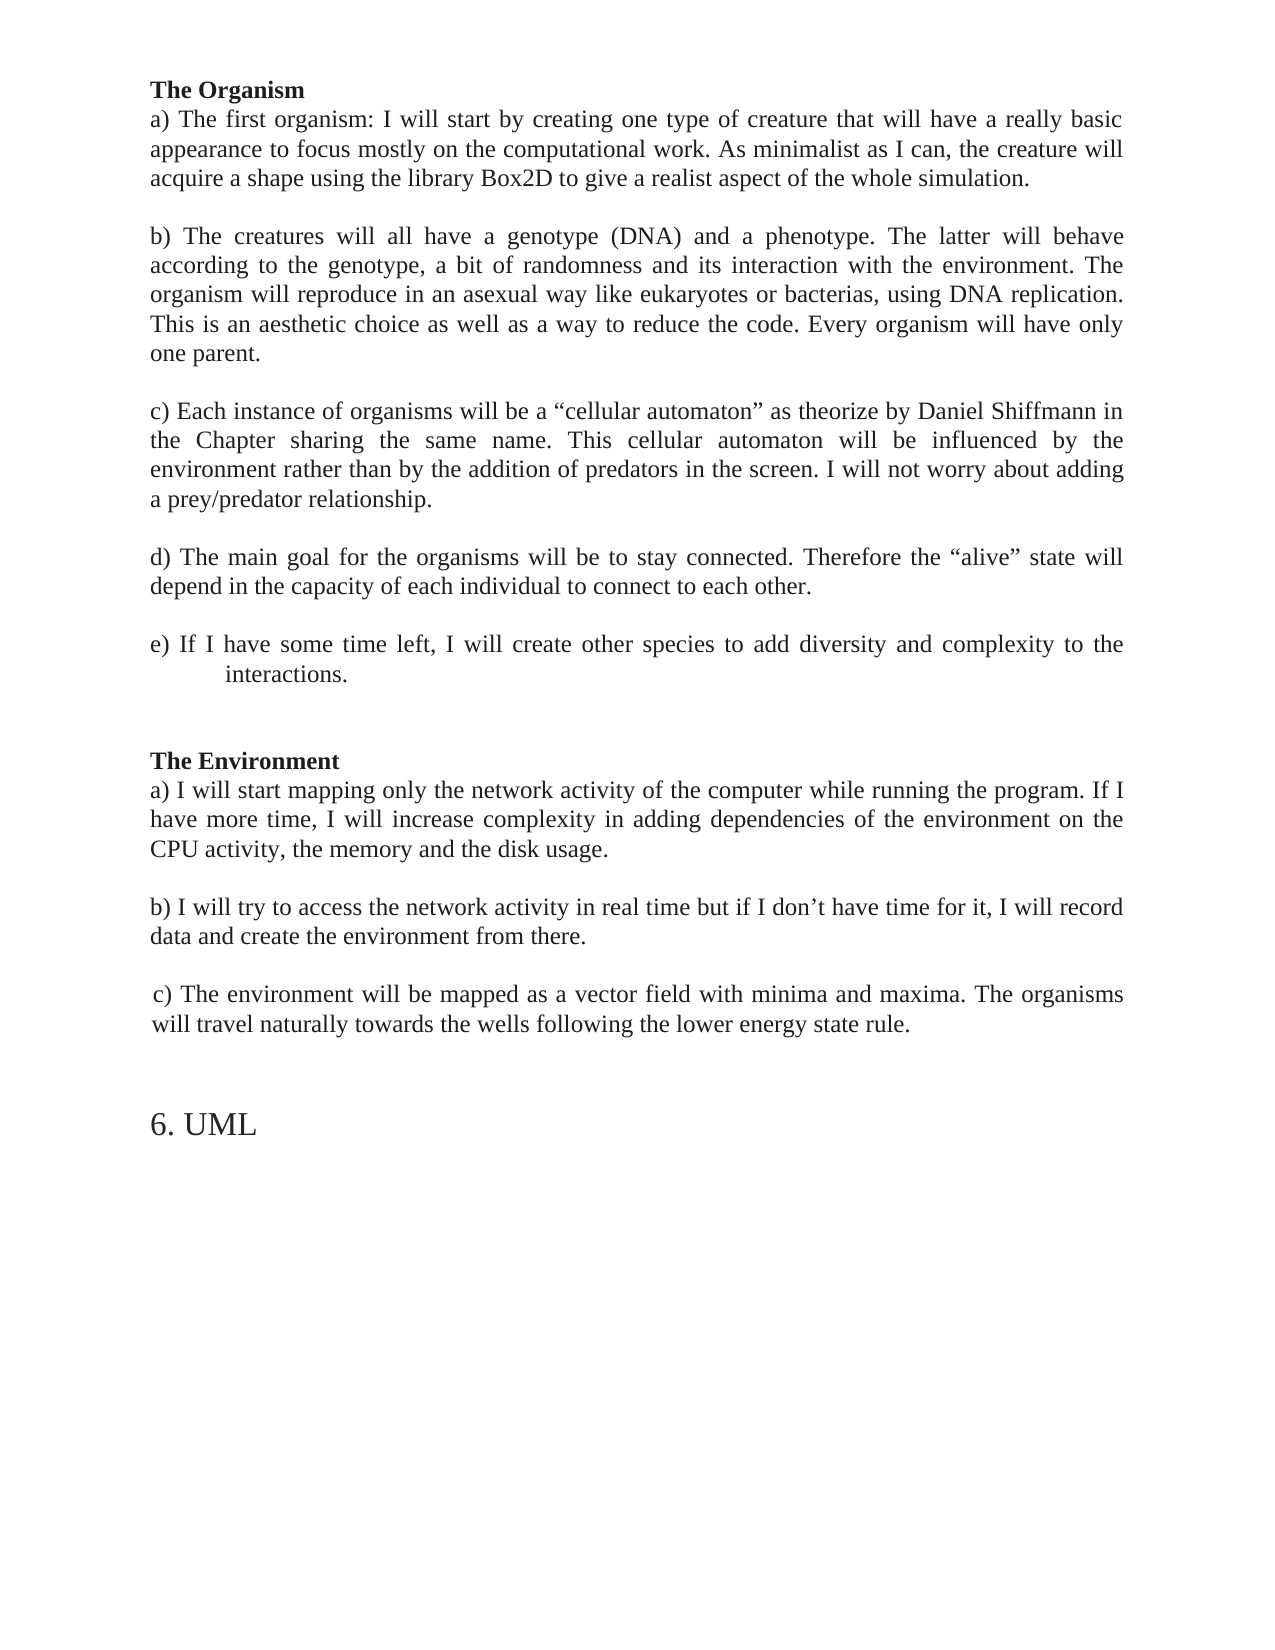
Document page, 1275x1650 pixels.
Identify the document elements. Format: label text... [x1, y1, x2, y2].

text e) If I have some time left, I will create other species to add diversity and complexity to the interactions. [150, 629, 1125, 717]
text The Environment [150, 746, 1125, 775]
text a) The first organism: I will start by creating one type of creature that will have a really basic appearance to focus mostly on the computational work. As minimalist as I can, the creature will acquire a shape using the library Box2D to give a realist aspect of the whole simulation. [150, 104, 1125, 192]
text 6. UML [150, 1104, 1125, 1143]
text b) I will try to access the network activity in real time but if I don’t have time for it, I will record data and create the environment from there. [150, 892, 1125, 950]
text a) I will start mapping only the network activity of the computer while running the program. If I have more time, I will increase complexity in adding dependencies of the environment on the CPU activity, the memory and the disk usage. [150, 775, 1125, 862]
text c) Each instance of organisms will be a “cellular automaton” as theorize by Daniel Shiffmann in the Chapter sharing the same name. This cellular automaton will be influenced by the environment rather than by the addition of predators in the screen. I will not worry about adding a prey/predator relationship. [150, 396, 1125, 512]
text c) The environment will be mapped as a vector field with minima and maxima. The organisms will travel naturally towards the wells following the lower energy state rule. [151, 979, 1125, 1037]
text b) The creatures will all have a genotype (DNA) and a phenotype. The latter will behave according to the genotype, a bit of randomness and its interaction with the environment. The organism will reproduce in an asexual way like eukaryotes or bacterias, using DNA replication. This is an aesthetic choice as well as a way to reduce the code. Every organism will have only one parent. [150, 221, 1125, 367]
text d) The main goal for the organisms will be to stay connected. Therefore the “alive” state will depend in the capacity of each individual to connect to each other. [150, 542, 1125, 600]
text The Organism [150, 75, 1125, 104]
